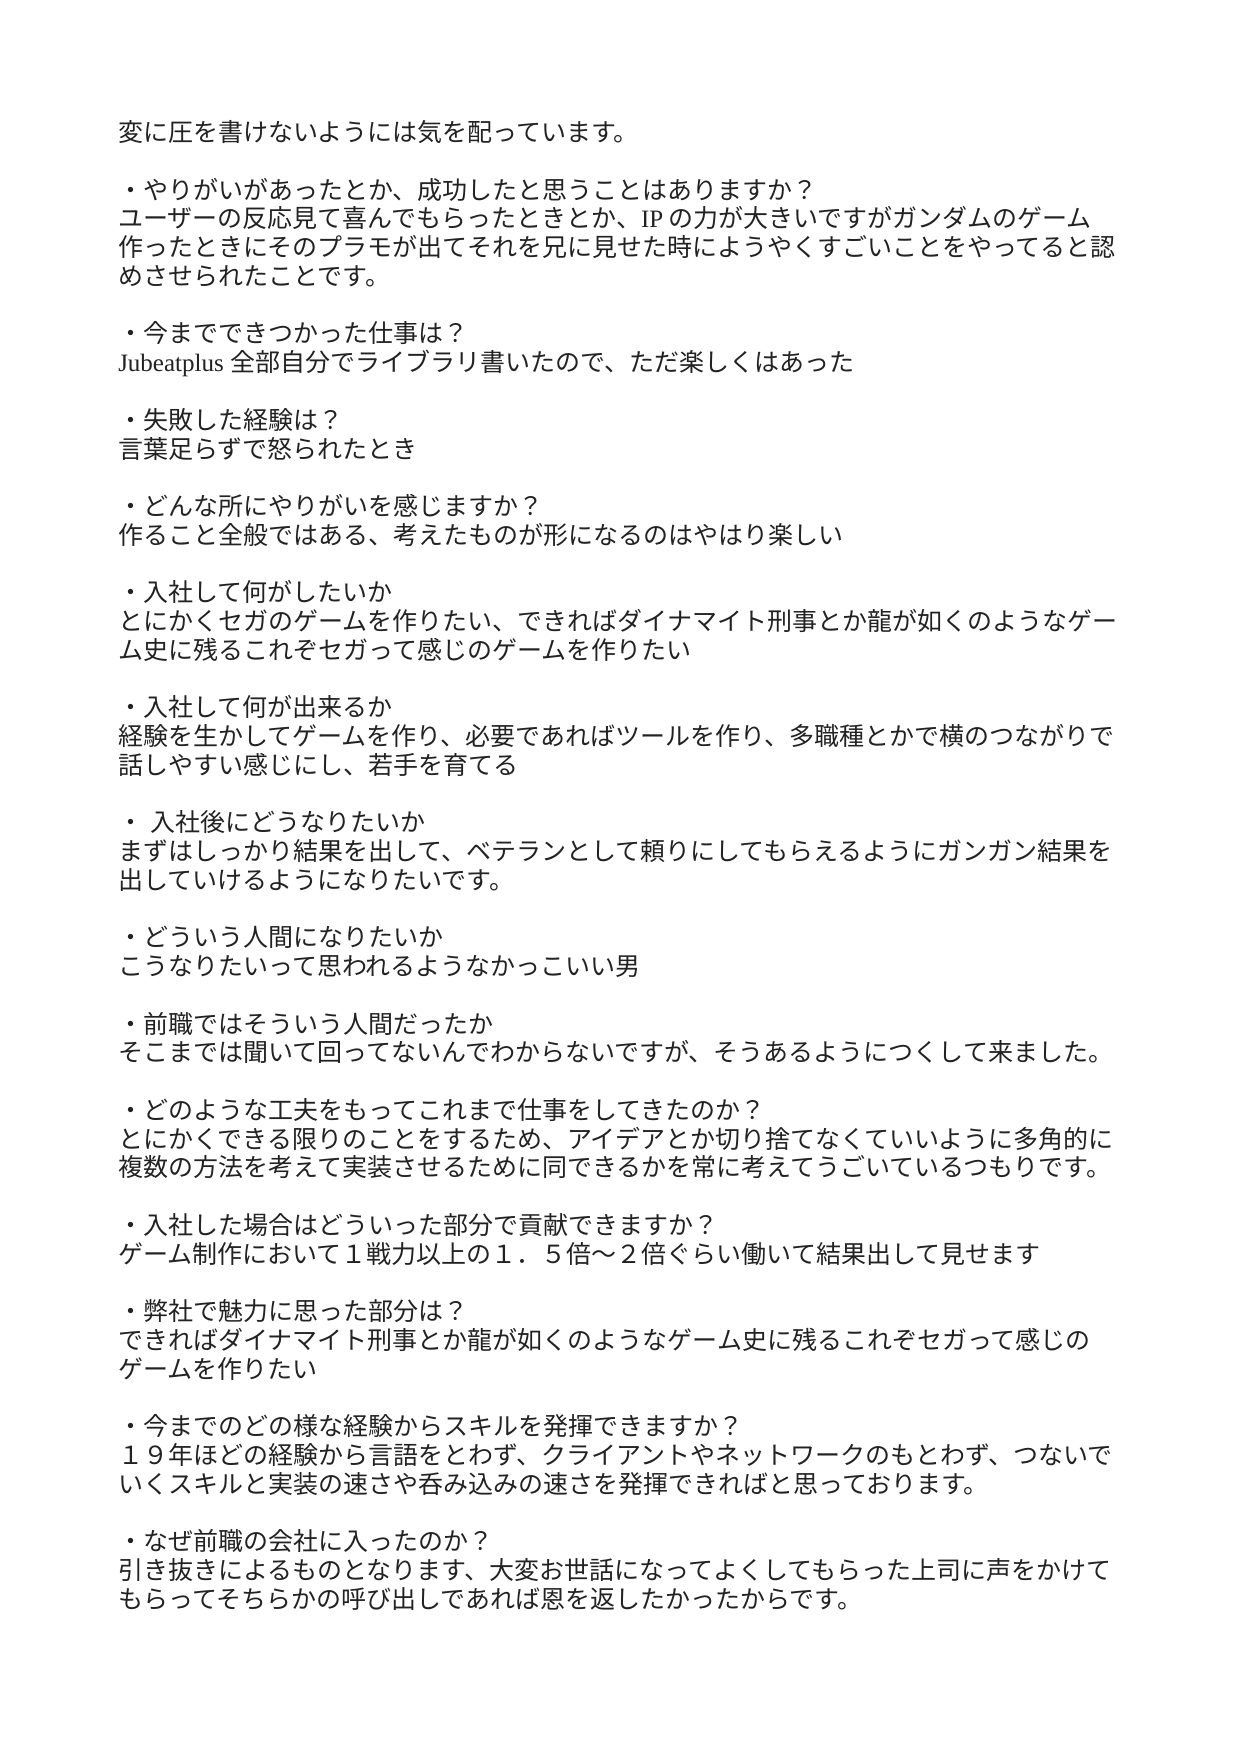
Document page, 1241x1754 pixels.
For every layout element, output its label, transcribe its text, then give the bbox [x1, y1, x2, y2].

text そこまでは聞いて回ってないんでわからないですが、そうあるようにつくして来ました。 [118, 1038, 1122, 1067]
text とにかくセガのゲームを作りたい、できればダイナマイト刑事とか龍が如くのようなゲーム史に残るこれぞセガって感じのゲームを作りたい [118, 607, 1122, 664]
text 引き抜きによるものとなります、大変お世話になってよくしてもらった上司に声をかけてもらってそちらかの呼び出しであれば恩を返したかったからです。 [118, 1556, 1122, 1613]
text とにかくできる限りのことをするため、アイデアとか切り捨てなくていいように多角的に複数の方法を考えて実装させるために同できるかを常に考えてうごいているつもりです。 [118, 1124, 1122, 1182]
text Jubeatplus 全部自分でライブラリ書いたので、ただ楽しくはあった [118, 348, 1122, 377]
text ・どういう人間になりたいか [118, 894, 1122, 952]
text ・ 入社後にどうなりたいか [118, 779, 1122, 837]
text 経験を生かしてゲームを作り、必要であればツールを作り、多職種とかで横のつながりで話しやすい感じにし、若手を育てる [118, 722, 1122, 779]
text ・失敗した経験は？ [118, 377, 1122, 434]
text こうなりたいって思われるようなかっこいい男 [118, 952, 1122, 981]
text ・入社した場合はどういった部分で貢献できますか？ [118, 1182, 1122, 1239]
text ・なぜ前職の会社に入ったのか？ [118, 1498, 1122, 1556]
text ・入社して何がしたいか [118, 549, 1122, 607]
text ・どのような工夫をもってこれまで仕事をしてきたのか？ [118, 1067, 1122, 1124]
text ・入社して何が出来るか [118, 664, 1122, 722]
text 作ること全般ではある、考えたものが形になるのはやはり楽しい [118, 521, 1122, 549]
text ・やりがいがあったとか、成功したと思うことはありますか？ [118, 147, 1122, 204]
text ・どんな所にやりがいを感じますか？ [118, 463, 1122, 521]
text ・今までできつかった仕事は？ [118, 291, 1122, 348]
text １９年ほどの経験から言語をとわず、クライアントやネットワークのもとわず、つないでいくスキルと実装の速さや呑み込みの速さを発揮できればと思っております。 [118, 1441, 1122, 1498]
text まずはしっかり結果を出して、ベテランとして頼りにしてもらえるようにガンガン結果を出していけるようになりたいです。 [118, 837, 1122, 894]
text できればダイナマイト刑事とか龍が如くのようなゲーム史に残るこれぞセガって感じのゲームを作りたい [118, 1326, 1122, 1383]
text ・今までのどの様な経験からスキルを発揮できますか？ [118, 1383, 1122, 1441]
text ・弊社で魅力に思った部分は？ [118, 1268, 1122, 1326]
text ゲーム制作において１戦力以上の１．５倍～２倍ぐらい働いて結果出して見せます [118, 1239, 1122, 1268]
text 言葉足らずで怒られたとき [118, 434, 1122, 463]
text 変に圧を書けないようには気を配っています。 [118, 118, 1122, 147]
text ・前職ではそういう人間だったか [118, 981, 1122, 1038]
text ユーザーの反応見て喜んでもらったときとか、IPの力が大きいですがガンダムのゲーム作ったときにそのプラモが出てそれを兄に見せた時にようやくすごいことをやってると認めさせられたことです。 [118, 204, 1122, 291]
